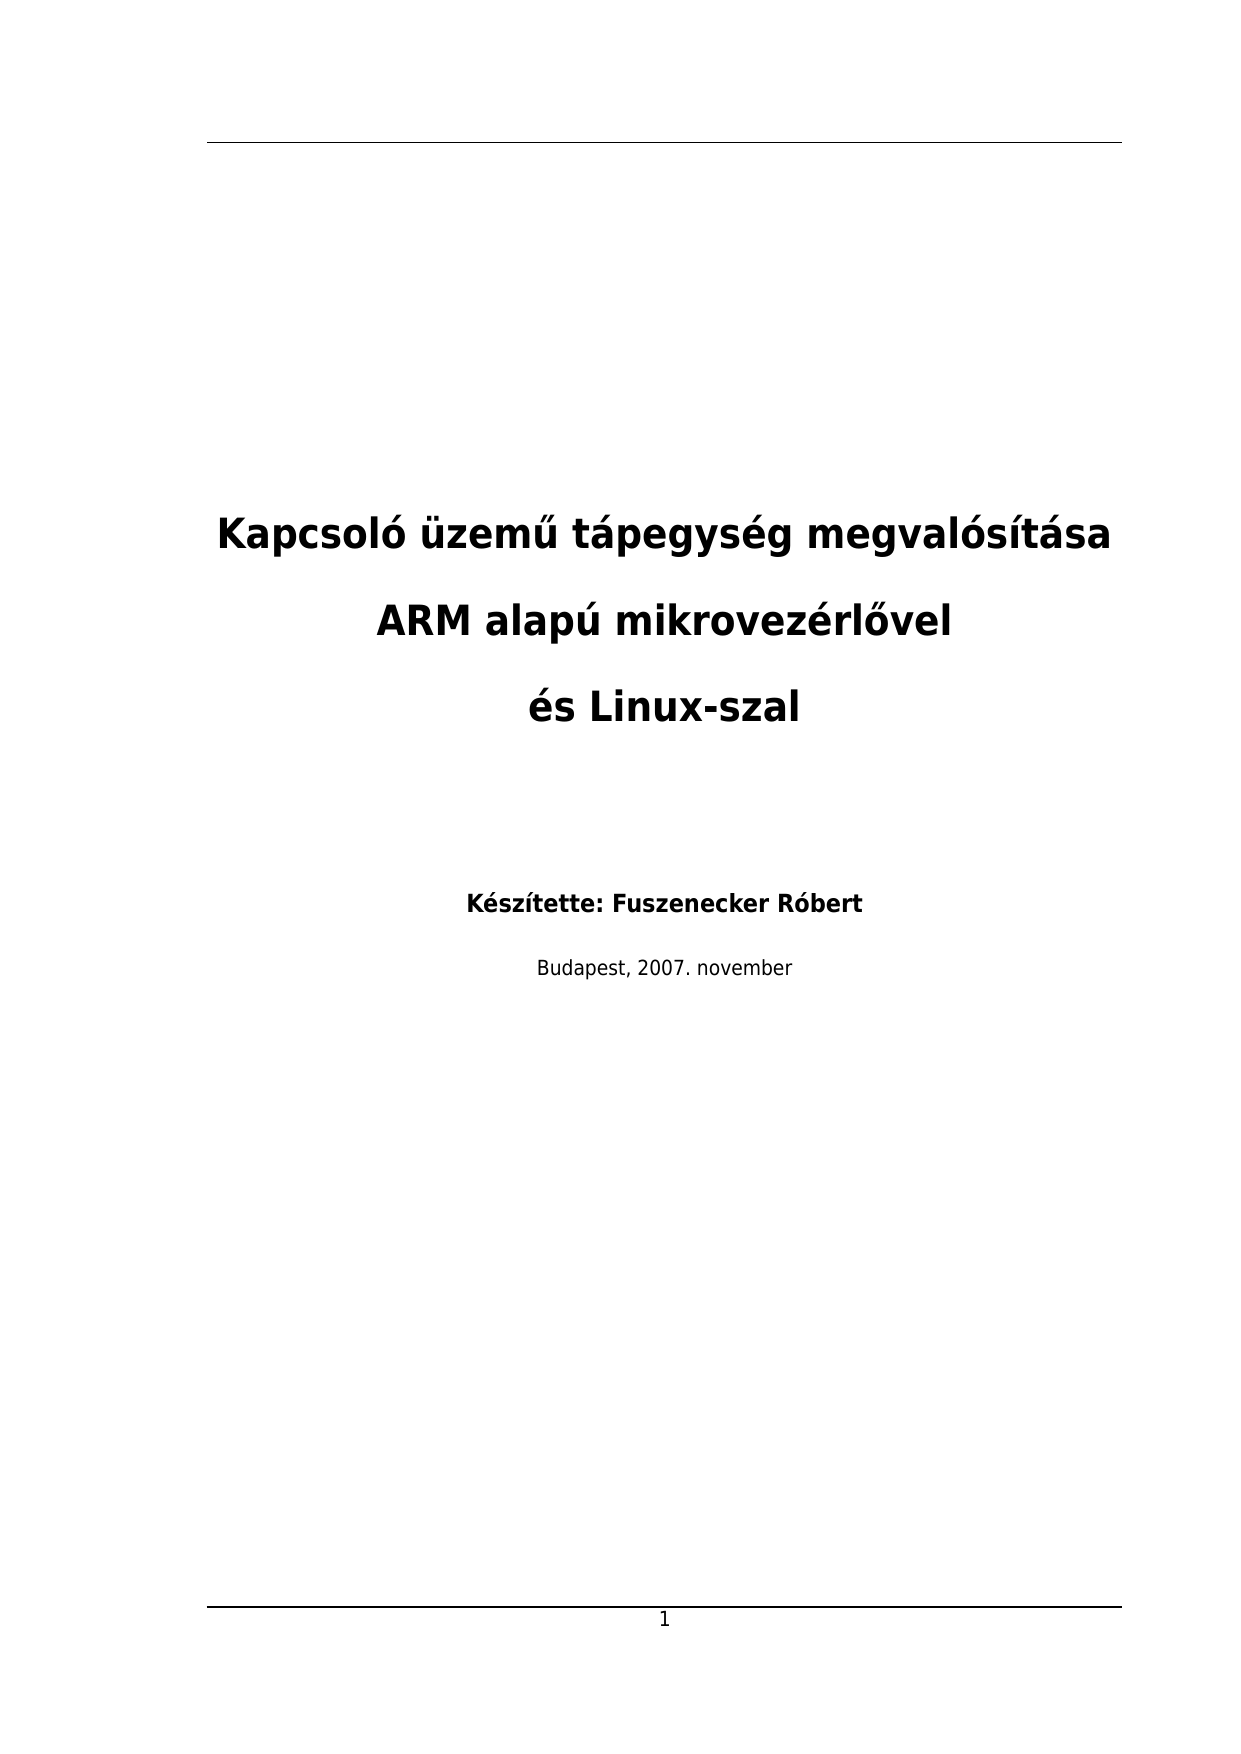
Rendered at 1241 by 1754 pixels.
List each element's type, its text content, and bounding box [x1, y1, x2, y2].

subtitle Készítette: Fuszenecker Róbert [207, 890, 1122, 919]
subtitle ARM alapú mikrovezérlővel [207, 596, 1122, 645]
subtitle Budapest, 2007. november [207, 956, 1122, 981]
subtitle és Linux-szal [207, 682, 1122, 731]
subtitle Kapcsoló üzemű tápegység megvalósítása [207, 510, 1122, 559]
